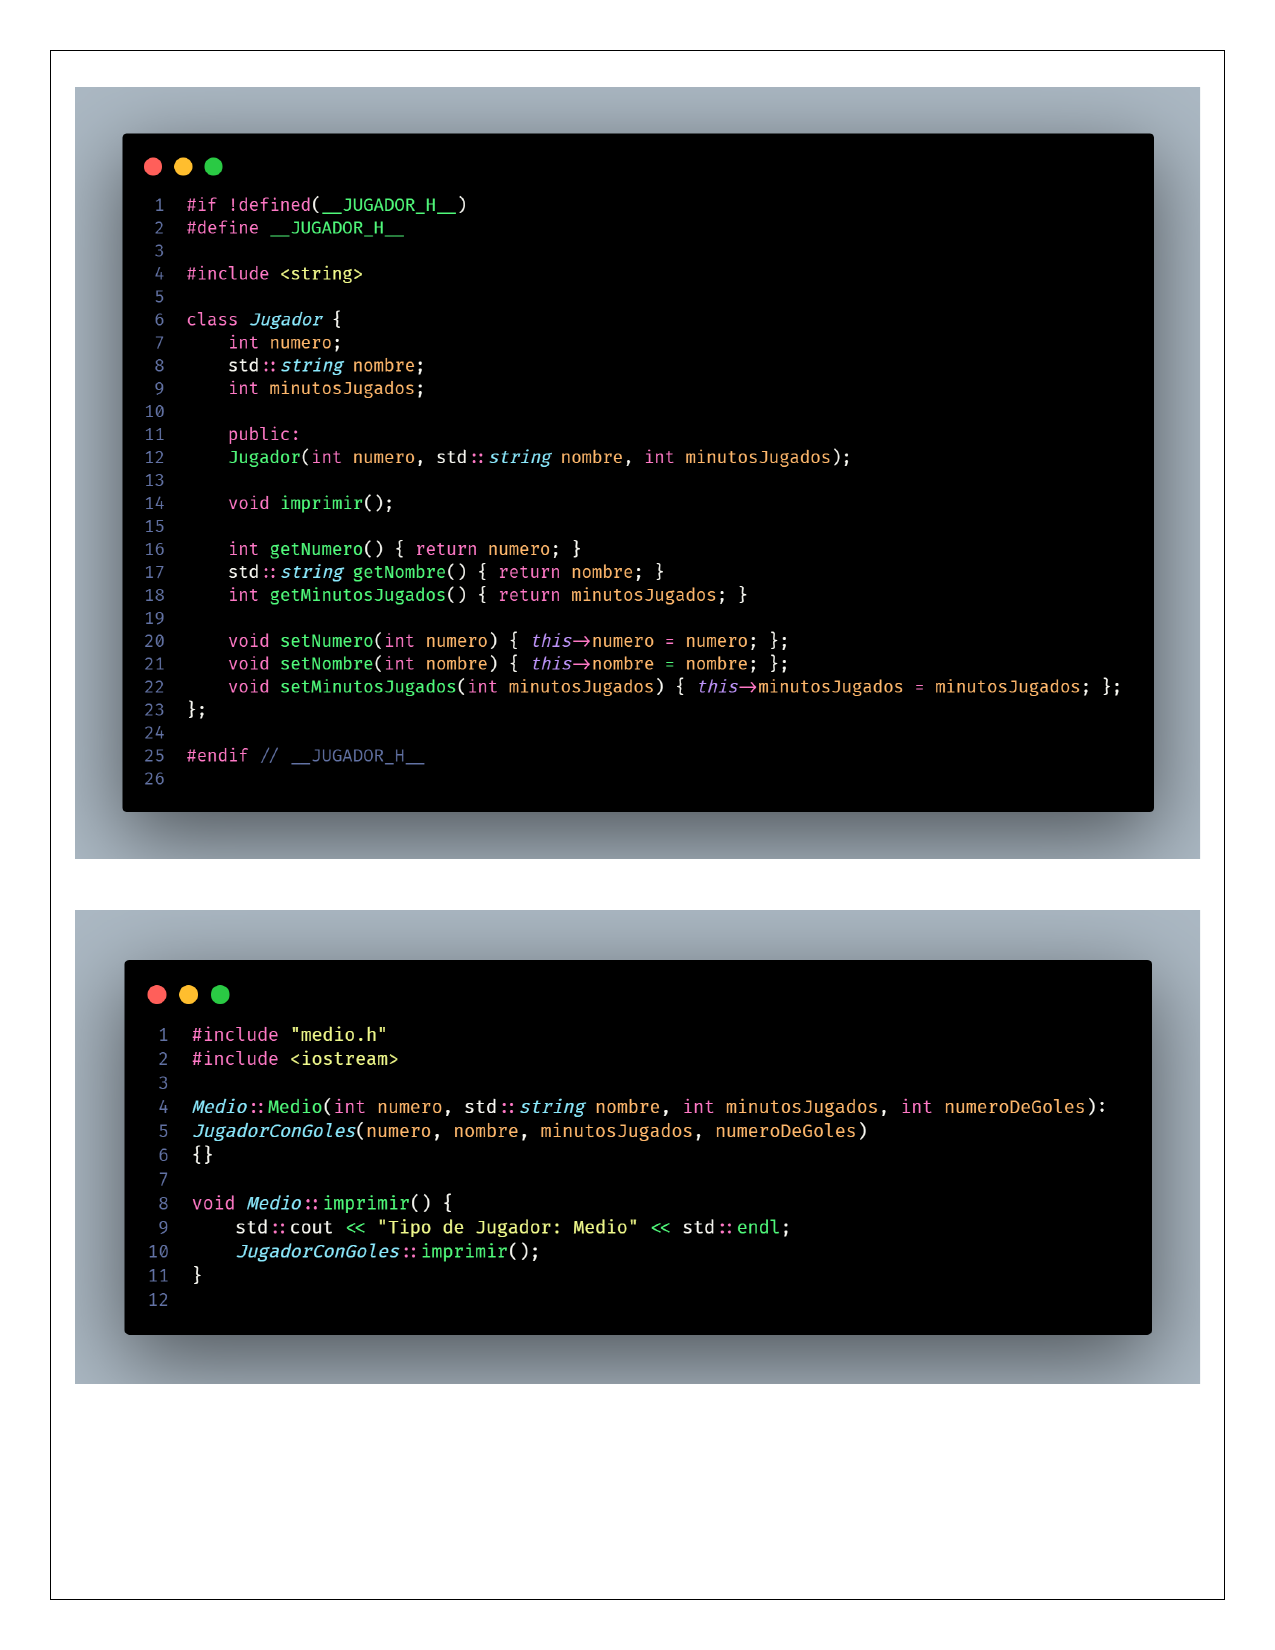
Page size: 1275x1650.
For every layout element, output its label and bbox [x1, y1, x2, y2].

picture [75, 87, 1200, 859]
picture [75, 910, 1200, 1384]
